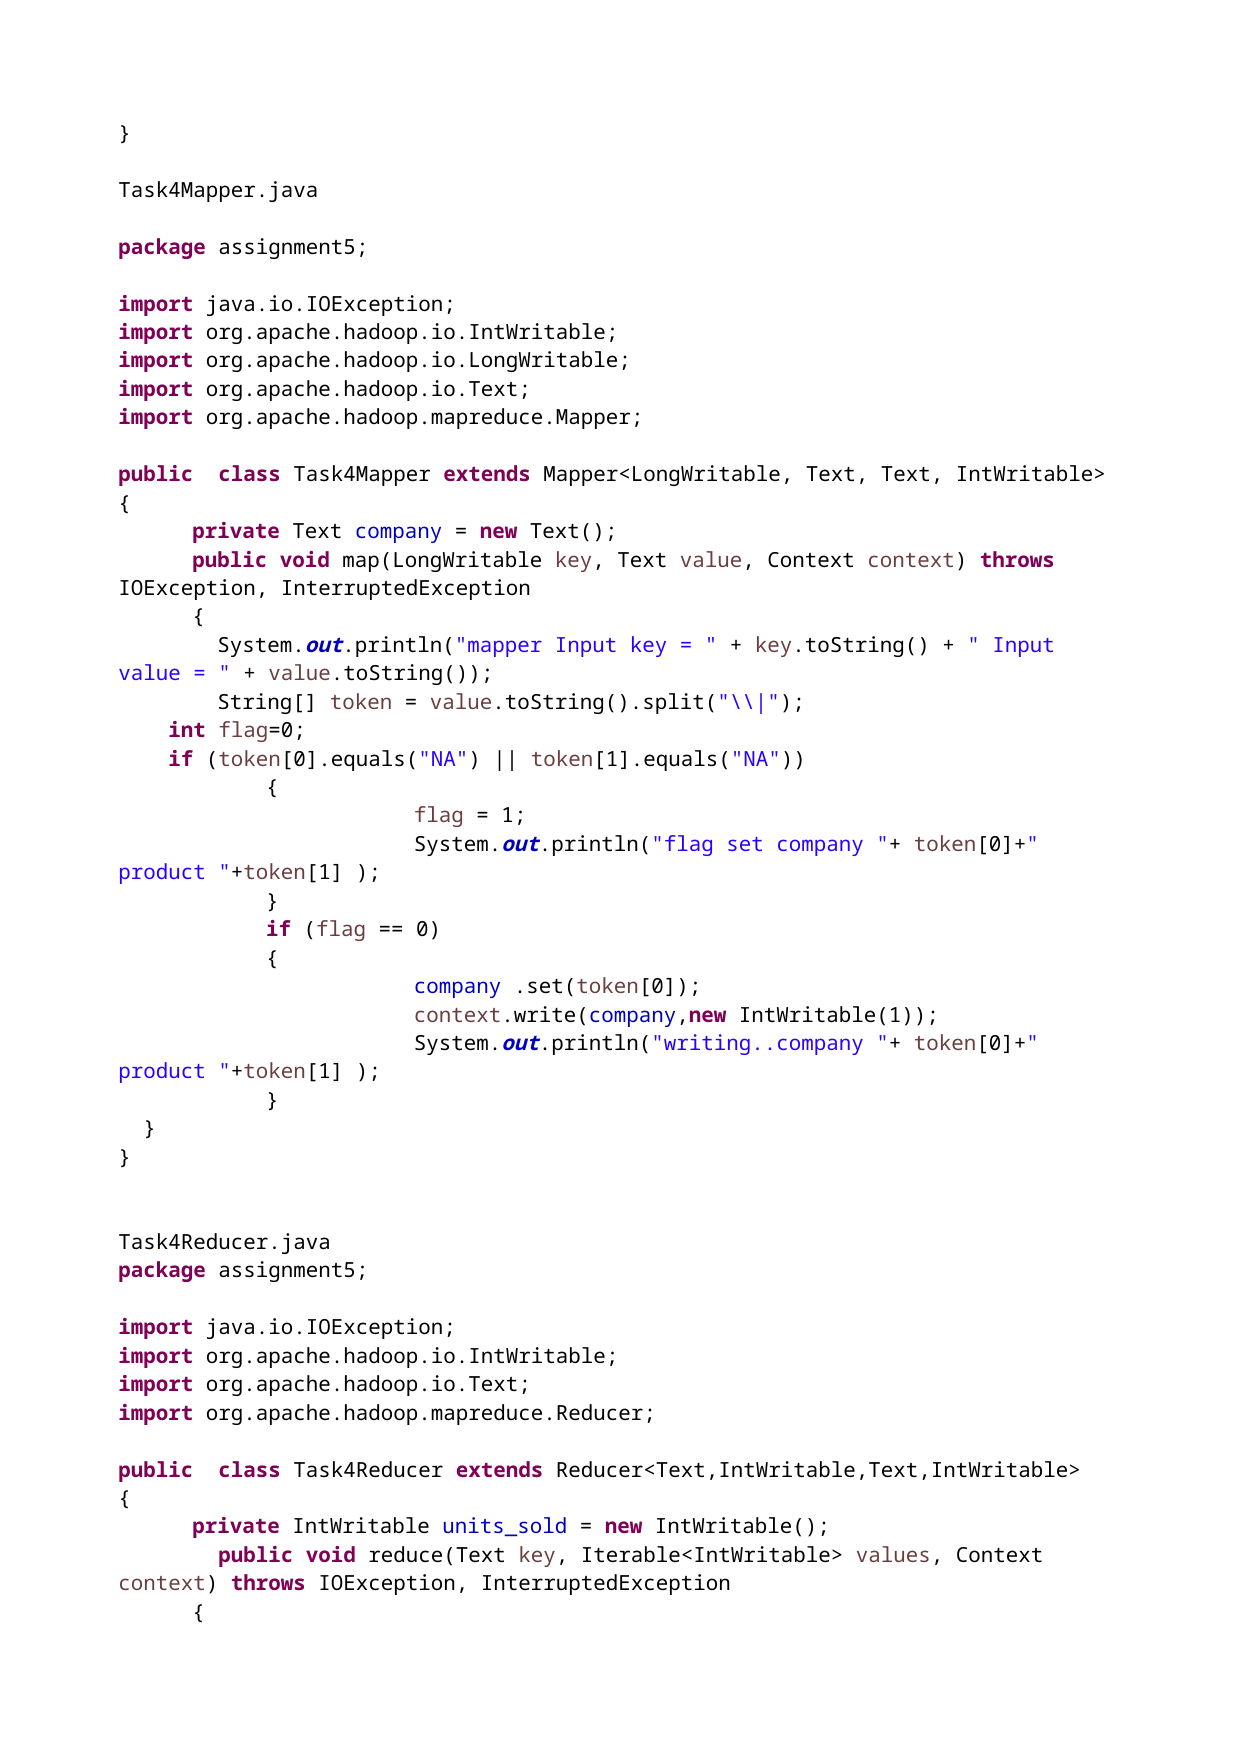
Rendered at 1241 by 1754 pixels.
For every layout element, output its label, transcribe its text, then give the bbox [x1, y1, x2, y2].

text private IntWritable units_sold = new IntWritable(); [118, 1512, 1122, 1540]
text package assignment5; [118, 232, 1122, 260]
text import org.apache.hadoop.io.Text; [118, 374, 1122, 402]
text public void reduce(Text key, Iterable<IntWritable> values, Context context) throws IOException, InterruptedException [118, 1540, 1122, 1597]
text if (flag == 0) [118, 914, 1122, 943]
text int flag=0; [118, 715, 1122, 744]
text { [118, 943, 1122, 971]
text if (token[0].equals("NA") || token[1].equals("NA")) [118, 744, 1122, 772]
text } [118, 886, 1122, 914]
text { [118, 602, 1122, 630]
text flag = 1; [118, 801, 1122, 829]
text { [118, 1597, 1122, 1625]
text } [118, 1085, 1122, 1113]
text Task4Mapper.java [118, 175, 1122, 203]
text import org.apache.hadoop.mapreduce.Reducer; [118, 1398, 1122, 1426]
text { [118, 488, 1122, 516]
text import java.io.IOException; [118, 1312, 1122, 1341]
text package assignment5; [118, 1256, 1122, 1284]
text System.out.println("writing..company "+ token[0]+" product "+token[1] ); [118, 1028, 1122, 1085]
text Task4Reducer.java [118, 1227, 1122, 1256]
text System.out.println("mapper Input key = " + key.toString() + " Input value = " + value.toString()); [118, 630, 1122, 687]
text public class Task4Mapper extends Mapper<LongWritable, Text, Text, IntWritable> [118, 459, 1122, 488]
text company .set(token[0]); [118, 971, 1122, 1000]
text private Text company = new Text(); [118, 516, 1122, 545]
text import org.apache.hadoop.io.LongWritable; [118, 346, 1122, 374]
text } [118, 118, 1122, 147]
text import org.apache.hadoop.io.IntWritable; [118, 317, 1122, 346]
text public void map(LongWritable key, Text value, Context context) throws IOException, InterruptedException [118, 545, 1122, 602]
text import org.apache.hadoop.mapreduce.Mapper; [118, 402, 1122, 431]
text } [118, 1113, 1122, 1142]
text import java.io.IOException; [118, 289, 1122, 317]
text } [118, 1142, 1122, 1170]
text { [118, 1483, 1122, 1512]
text { [118, 772, 1122, 801]
text import org.apache.hadoop.io.IntWritable; [118, 1341, 1122, 1369]
text System.out.println("flag set company "+ token[0]+" product "+token[1] ); [118, 829, 1122, 886]
text String[] token = value.toString().split("\\|"); [118, 687, 1122, 715]
text import org.apache.hadoop.io.Text; [118, 1369, 1122, 1398]
text context.write(company,new IntWritable(1)); [118, 1000, 1122, 1028]
text public class Task4Reducer extends Reducer<Text,IntWritable,Text,IntWritable> [118, 1455, 1122, 1483]
